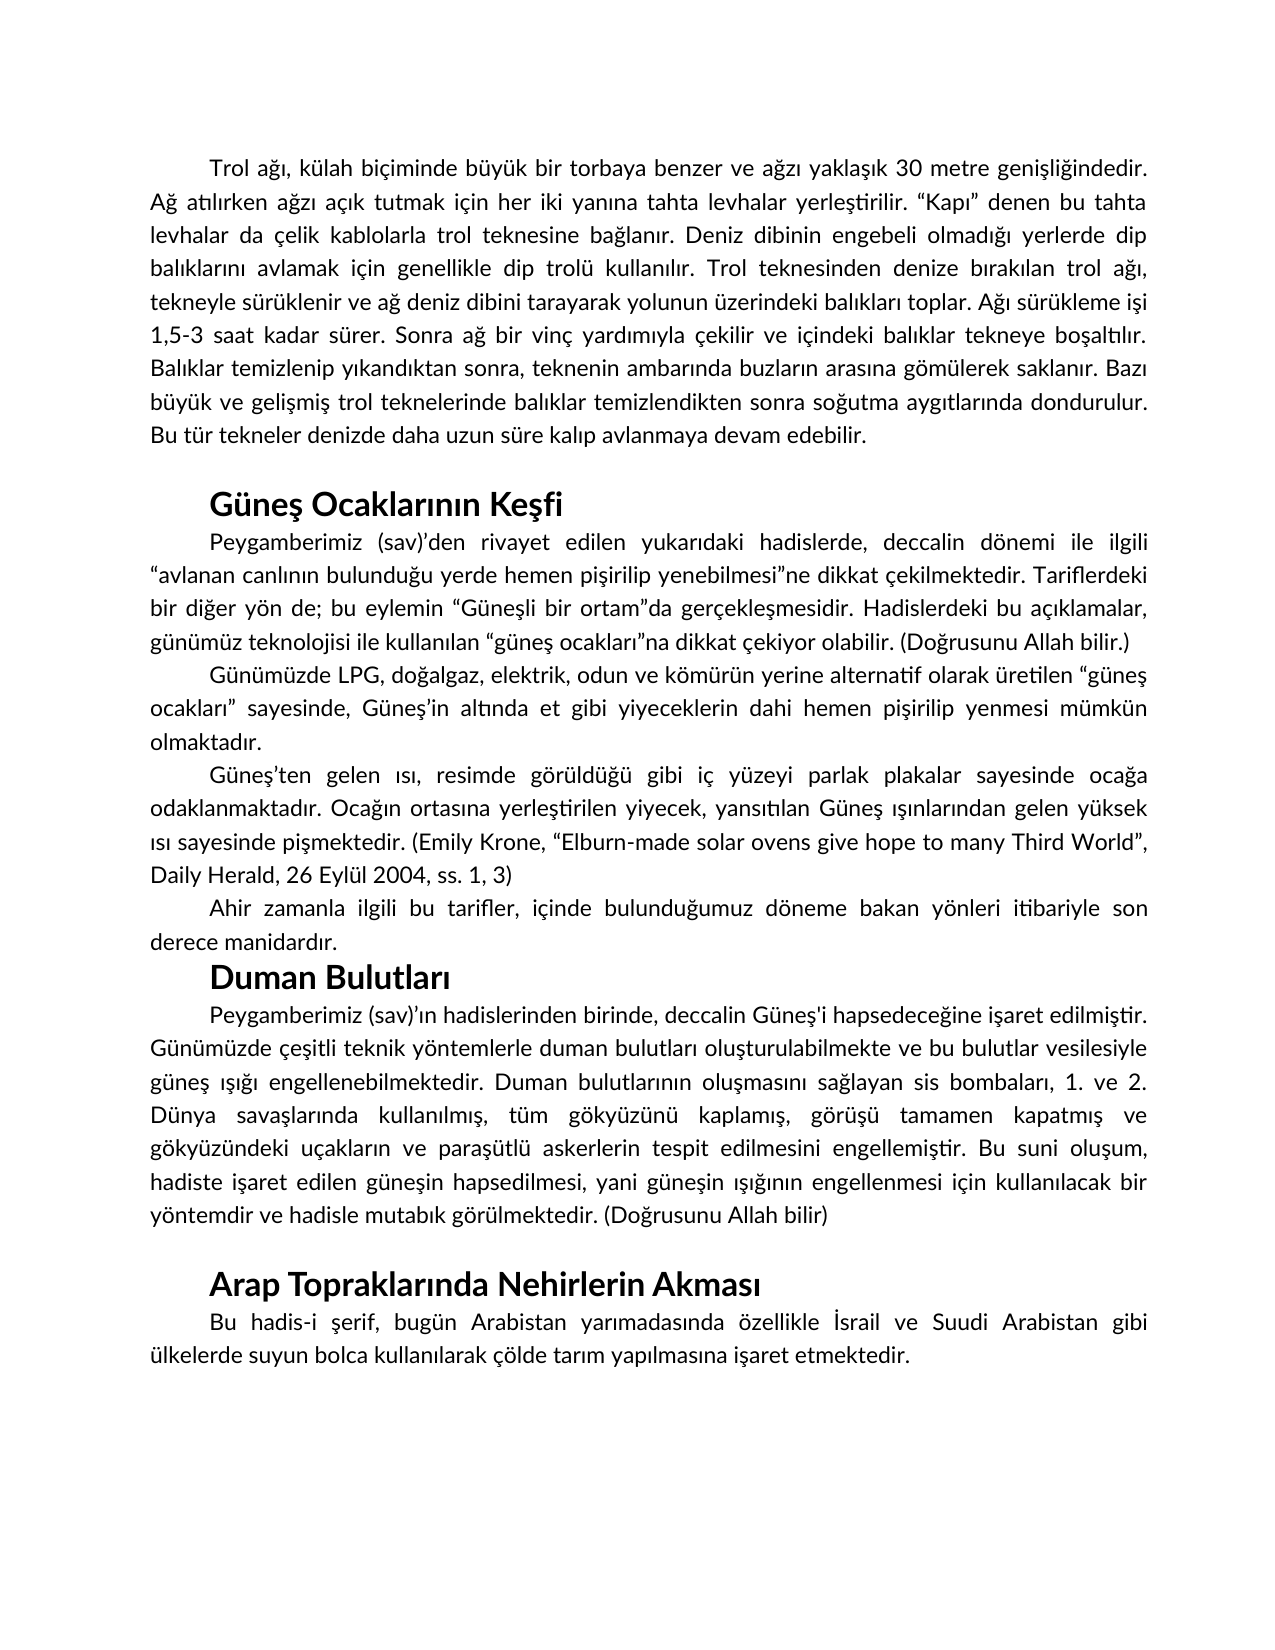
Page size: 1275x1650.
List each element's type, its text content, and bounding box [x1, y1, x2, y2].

text Trol ağı, külah biçiminde büyük bir torbaya benzer ve ağzı yaklaşık 30 metre genişliğindedir. Ağ atılırken ağzı açık tutmak için her iki yanına tahta levhalar yerleştirilir. “Kapı” denen bu tahta levhalar da çelik kablolarla trol teknesine bağlanır. Deniz dibinin engebeli olmadığı yerlerde dip balıklarını avlamak için genellikle dip trolü kullanılır. Trol teknesinden denize bırakılan trol ağı, tekneyle sürüklenir ve ağ deniz dibini tarayarak yolunun üzerindeki balıkları toplar. Ağı sürükleme işi 1,5-3 saat kadar sürer. Sonra ağ bir vinç yardımıyla çekilir ve içindeki balıklar tekneye boşaltılır. Balıklar temizlenip yıkandıktan sonra, teknenin ambarında buzların arasına gömülerek saklanır. Bazı büyük ve gelişmiş trol teknelerinde balıklar temizlendikten sonra soğutma aygıtlarında dondurulur. Bu tür tekneler denizde daha uzun süre kalıp avlanmaya devam edebilir. [150, 150, 1149, 450]
subtitle Arap Topraklarında Nehirlerin Akması [209, 1263, 1149, 1303]
subtitle Güneş Ocaklarının Keşfi [209, 483, 1149, 523]
text Günümüzde LPG, doğalgaz, elektrik, odun ve kömürün yerine alternatif olarak üretilen “güneş ocakları” sayesinde, Güneş’in altında et gibi yiyeceklerin dahi hemen pişirilip yenmesi mümkün olmaktadır. [150, 657, 1149, 757]
text Peygamberimiz (sav)’ın hadislerinden birinde, deccalin Güneş'i hapsedeceğine işaret edilmiştir. Günümüzde çeşitli teknik yöntemlerle duman bulutları oluşturulabilmekte ve bu bulutlar vesilesiyle güneş ışığı engellenebilmektedir. Duman bulutlarının oluşmasını sağlayan sis bombaları, 1. ve 2. Dünya savaşlarında kullanılmış, tüm gökyüzünü kaplamış, görüşü tamamen kapatmış ve gökyüzündeki uçakların ve paraşütlü askerlerin tespit edilmesini engellemiştir. Bu suni oluşum, hadiste işaret edilen güneşin hapsedilmesi, yani güneşin ışığının engellenmesi için kullanılacak bir yöntemdir ve hadisle mutabık görülmektedir. (Doğrusunu Allah bilir) [150, 997, 1149, 1230]
text Ahir zamanla ilgili bu tarifler, içinde bulunduğumuz döneme bakan yönleri itibariyle son derece manidardır. [150, 890, 1149, 957]
subtitle Duman Bulutları [209, 957, 1149, 997]
text Güneş’ten gelen ısı, resimde görüldüğü gibi iç yüzeyi parlak plakalar sayesinde ocağa odaklanmaktadır. Ocağın ortasına yerleştirilen yiyecek, yansıtılan Güneş ışınlarından gelen yüksek ısı sayesinde pişmektedir. (Emily Krone, “Elburn-made solar ovens give hope to many Third World”, Daily Herald, 26 Eylül 2004, ss. 1, 3) [150, 757, 1149, 890]
text Peygamberimiz (sav)’den rivayet edilen yukarıdaki hadislerde, deccalin dönemi ile ilgili “avlanan canlının bulunduğu yerde hemen pişirilip yenebilmesi”ne dikkat çekilmektedir. Tariflerdeki bir diğer yön de; bu eylemin “Güneşli bir ortam”da gerçekleşmesidir. Hadislerdeki bu açıklamalar, günümüz teknolojisi ile kullanılan “güneş ocakları”na dikkat çekiyor olabilir. (Doğrusunu Allah bilir.) [150, 523, 1149, 657]
text Bu hadis-i şerif, bugün Arabistan yarımadasında özellikle İsrail ve Suudi Arabistan gibi ülkelerde suyun bolca kullanılarak çölde tarım yapılmasına işaret etmektedir. [150, 1303, 1149, 1370]
